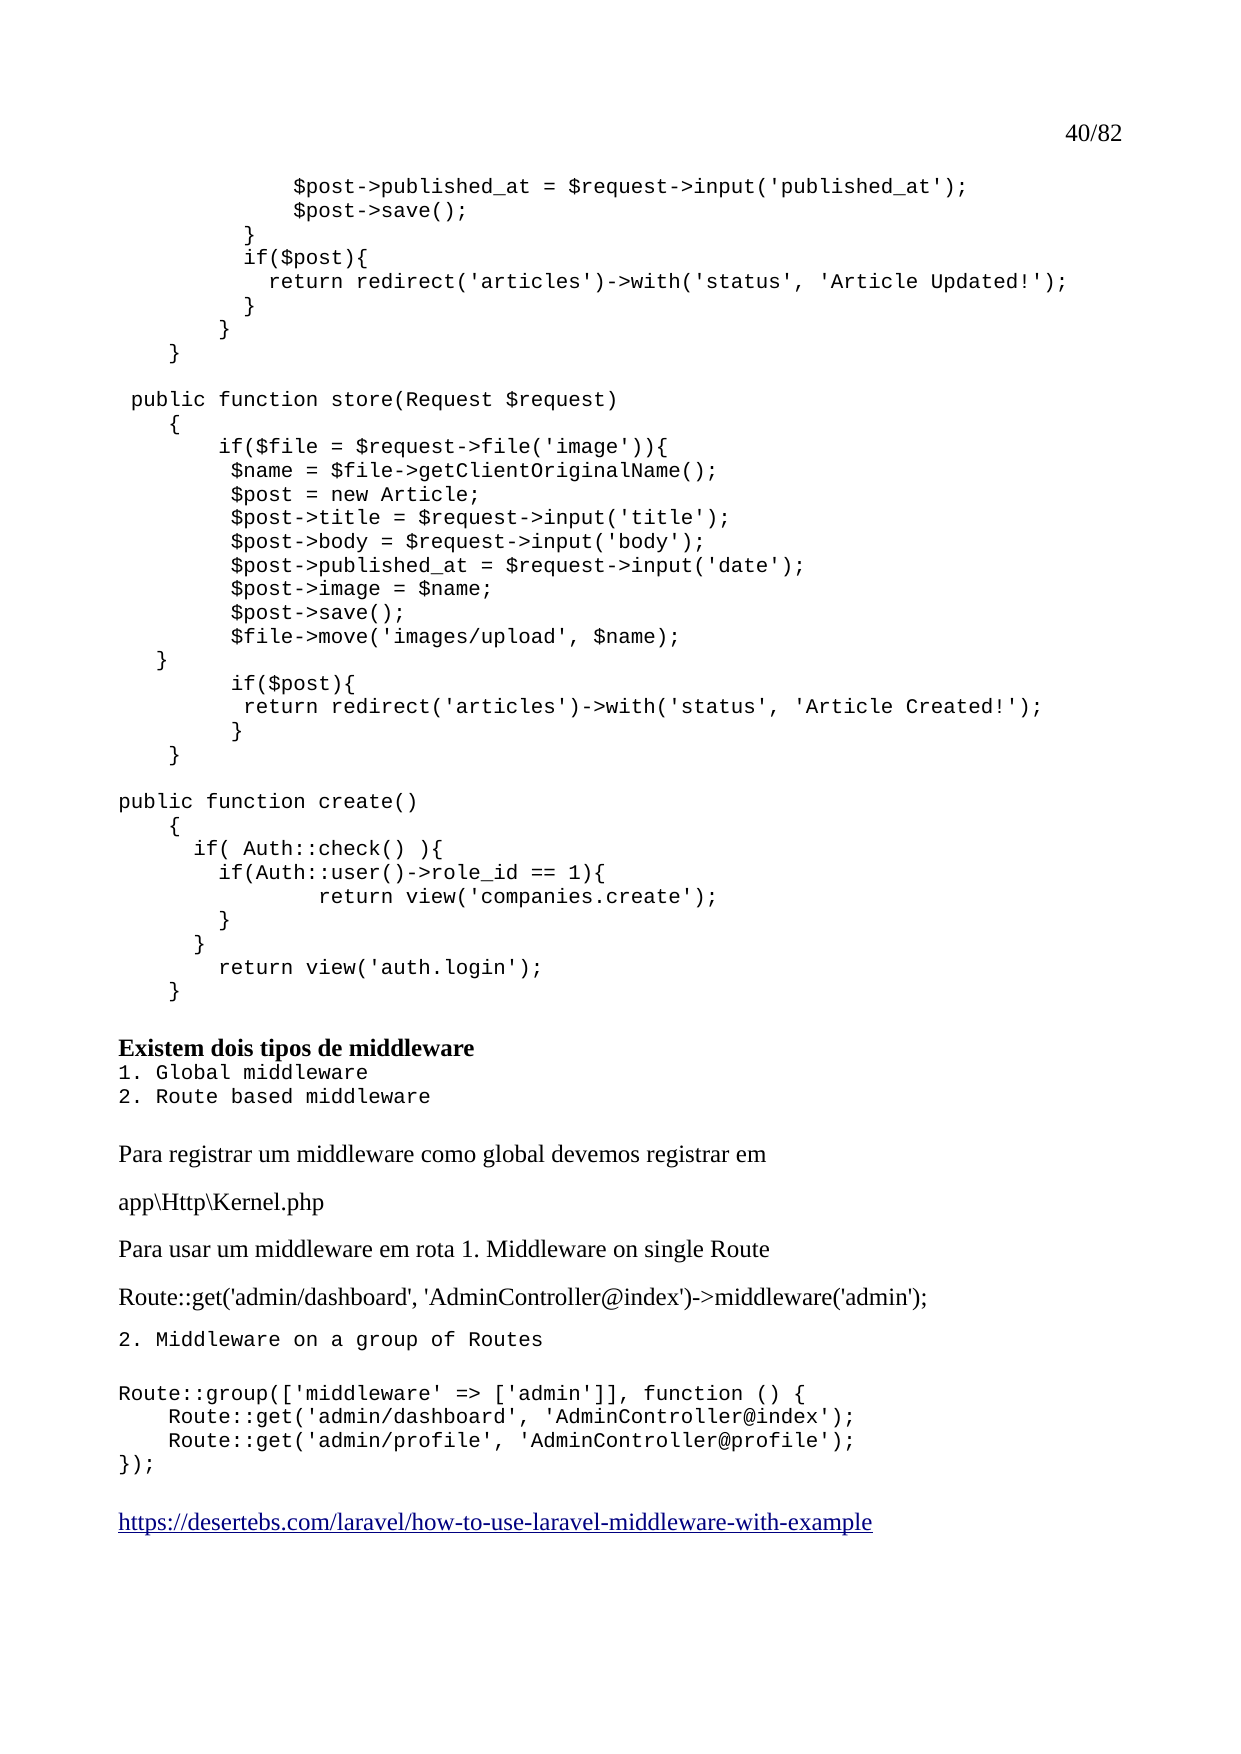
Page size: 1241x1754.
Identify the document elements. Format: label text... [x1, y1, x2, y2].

text https://desertebs.com/laravel/how-to-use-laravel-middleware-with-example [118, 1507, 1122, 1535]
text } [118, 744, 1122, 767]
text Route::get('admin/dashboard', 'AdminController@index')->middleware('admin'); [118, 1282, 1122, 1311]
text return redirect('articles')->with('status', 'Article Updated!'); [118, 271, 1122, 294]
text } [118, 649, 1122, 673]
text 1. Global middleware [118, 1062, 1122, 1086]
text if(Auth::user()->role_id == 1){ [118, 862, 1122, 886]
text { [118, 815, 1122, 838]
text } [118, 224, 1122, 247]
text } [118, 720, 1122, 744]
text Route::group(['middleware' => ['admin']], function () { [118, 1382, 1122, 1406]
text Existem dois tipos de middleware [118, 1033, 1122, 1062]
text $post->body = $request->input('body'); [118, 531, 1122, 555]
text if($post){ [118, 673, 1122, 697]
text Route::get('admin/dashboard', 'AdminController@index'); [118, 1406, 1122, 1430]
text if($file = $request->file('image')){ [118, 436, 1122, 460]
text $post = new Article; [118, 484, 1122, 507]
text public function store(Request $request) [118, 389, 1122, 413]
text $post->image = $name; [118, 578, 1122, 602]
text $post->title = $request->input('title'); [118, 507, 1122, 531]
text Para usar um middleware em rota 1. Middleware on single Route [118, 1234, 1122, 1263]
text return view('companies.create'); [118, 886, 1122, 909]
text $post->save(); [118, 200, 1122, 224]
text } [118, 294, 1122, 318]
text $post->published_at = $request->input('date'); [118, 555, 1122, 578]
text Para registrar um middleware como global devemos registrar em [118, 1139, 1122, 1168]
text $post->save(); [118, 602, 1122, 626]
text return view('auth.login'); [118, 957, 1122, 980]
text } [118, 980, 1122, 1004]
text $name = $file->getClientOriginalName(); [118, 460, 1122, 484]
text return redirect('articles')->with('status', 'Article Created!'); [118, 697, 1122, 720]
text { [118, 413, 1122, 436]
text $post->published_at = $request->input('published_at'); [118, 176, 1122, 200]
text if( Auth::check() ){ [118, 838, 1122, 862]
text } [118, 909, 1122, 933]
text app\Http\Kernel.php [118, 1187, 1122, 1215]
text } [118, 342, 1122, 366]
text } [118, 318, 1122, 342]
text }); [118, 1453, 1122, 1477]
text if($post){ [118, 247, 1122, 271]
text Route::get('admin/profile', 'AdminController@profile'); [118, 1430, 1122, 1453]
text 2. Middleware on a group of Routes [118, 1329, 1122, 1353]
text } [118, 933, 1122, 957]
text 2. Route based middleware [118, 1086, 1122, 1109]
text $file->move('images/upload', $name); [118, 626, 1122, 649]
text public function create() [118, 791, 1122, 815]
